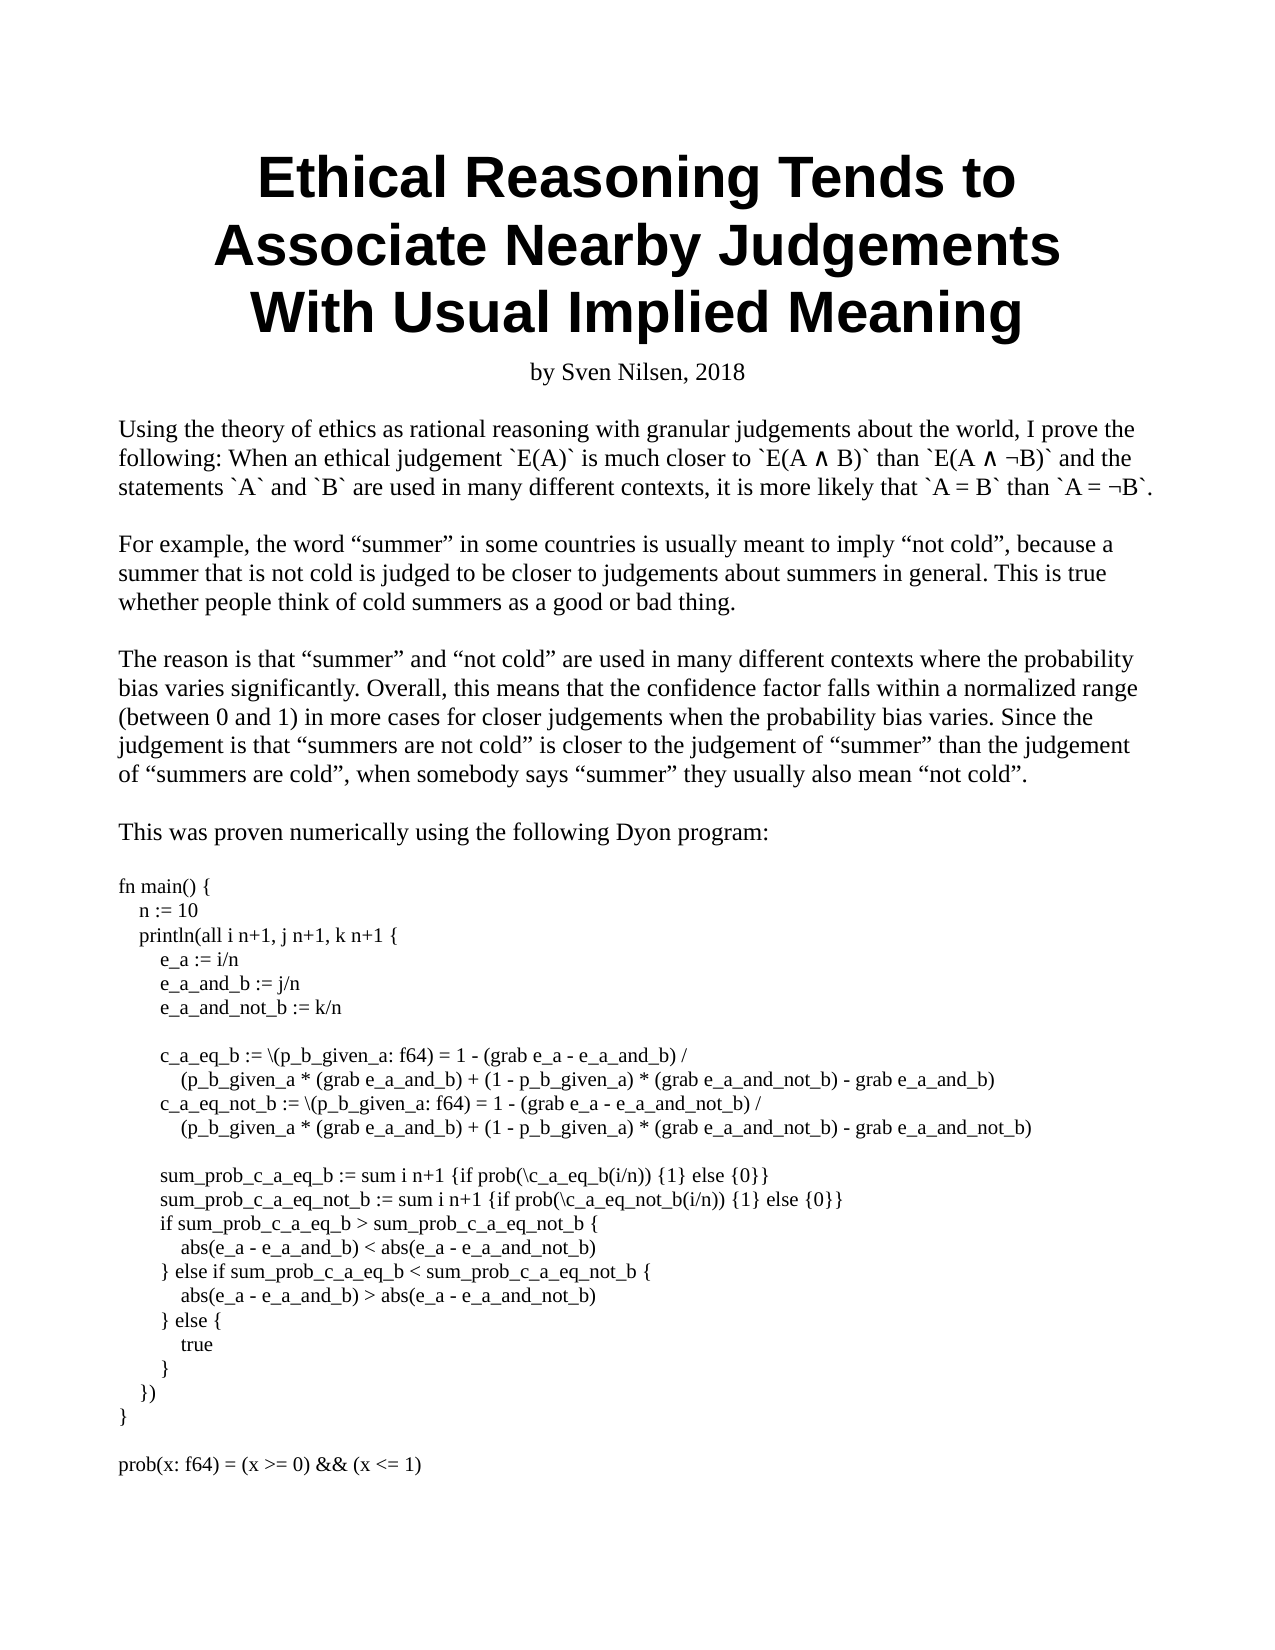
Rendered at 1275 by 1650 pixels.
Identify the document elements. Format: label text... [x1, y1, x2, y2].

text fn main() { [118, 874, 1157, 898]
text sum_prob_c_a_eq_not_b := sum i n+1 {if prob(\c_a_eq_not_b(i/n)) {1} else {0}} [118, 1187, 1157, 1211]
text } else if sum_prob_c_a_eq_b < sum_prob_c_a_eq_not_b { [118, 1259, 1157, 1283]
text by Sven Nilsen, 2018 [118, 357, 1157, 386]
title Ethical Reasoning Tends to Associate Nearby Judgements With Usual Implied Meaning [118, 143, 1157, 344]
text abs(e_a - e_a_and_b) < abs(e_a - e_a_and_not_b) [118, 1235, 1157, 1259]
text e_a_and_b := j/n [118, 971, 1157, 995]
text } [118, 1404, 1157, 1428]
text Using the theory of ethics as rational reasoning with granular judgements about the world, I prove the following: When an ethical judgement `E(A)` is much closer to `E(A ∧ B)` than `E(A ∧ ¬B)` and the statements `A` and `B` are used in many different contexts, it is more likely that `A = B` than `A = ¬B`. [118, 414, 1157, 501]
text prob(x: f64) = (x >= 0) && (x <= 1) [118, 1452, 1157, 1476]
text n := 10 [118, 898, 1157, 922]
text abs(e_a - e_a_and_b) > abs(e_a - e_a_and_not_b) [118, 1283, 1157, 1307]
text c_a_eq_not_b := \(p_b_given_a: f64) = 1 - (grab e_a - e_a_and_not_b) / [118, 1091, 1157, 1115]
text } else { [118, 1307, 1157, 1332]
text (p_b_given_a * (grab e_a_and_b) + (1 - p_b_given_a) * (grab e_a_and_not_b) - grab e_a_and_not_b) [118, 1115, 1157, 1139]
text if sum_prob_c_a_eq_b > sum_prob_c_a_eq_not_b { [118, 1211, 1157, 1235]
text This was proven numerically using the following Dyon program: [118, 817, 1157, 846]
text c_a_eq_b := \(p_b_given_a: f64) = 1 - (grab e_a - e_a_and_b) / [118, 1043, 1157, 1067]
text (p_b_given_a * (grab e_a_and_b) + (1 - p_b_given_a) * (grab e_a_and_not_b) - grab e_a_and_b) [118, 1067, 1157, 1091]
text }) [118, 1380, 1157, 1404]
text The reason is that “summer” and “not cold” are used in many different contexts where the probability bias varies significantly. Overall, this means that the confidence factor falls within a normalized range (between 0 and 1) in more cases for closer judgements when the probability bias varies. Since the judgement is that “summers are not cold” is closer to the judgement of “summer” than the judgement of “summers are cold”, when somebody says “summer” they usually also mean “not cold”. [118, 644, 1157, 788]
text sum_prob_c_a_eq_b := sum i n+1 {if prob(\c_a_eq_b(i/n)) {1} else {0}} [118, 1163, 1157, 1187]
text e_a := i/n [118, 947, 1157, 971]
text e_a_and_not_b := k/n [118, 995, 1157, 1019]
text println(all i n+1, j n+1, k n+1 { [118, 922, 1157, 947]
text For example, the word “summer” in some countries is usually meant to imply “not cold”, because a summer that is not cold is judged to be closer to judgements about summers in general. This is true whether people think of cold summers as a good or bad thing. [118, 529, 1157, 616]
text true [118, 1332, 1157, 1356]
text } [118, 1356, 1157, 1380]
